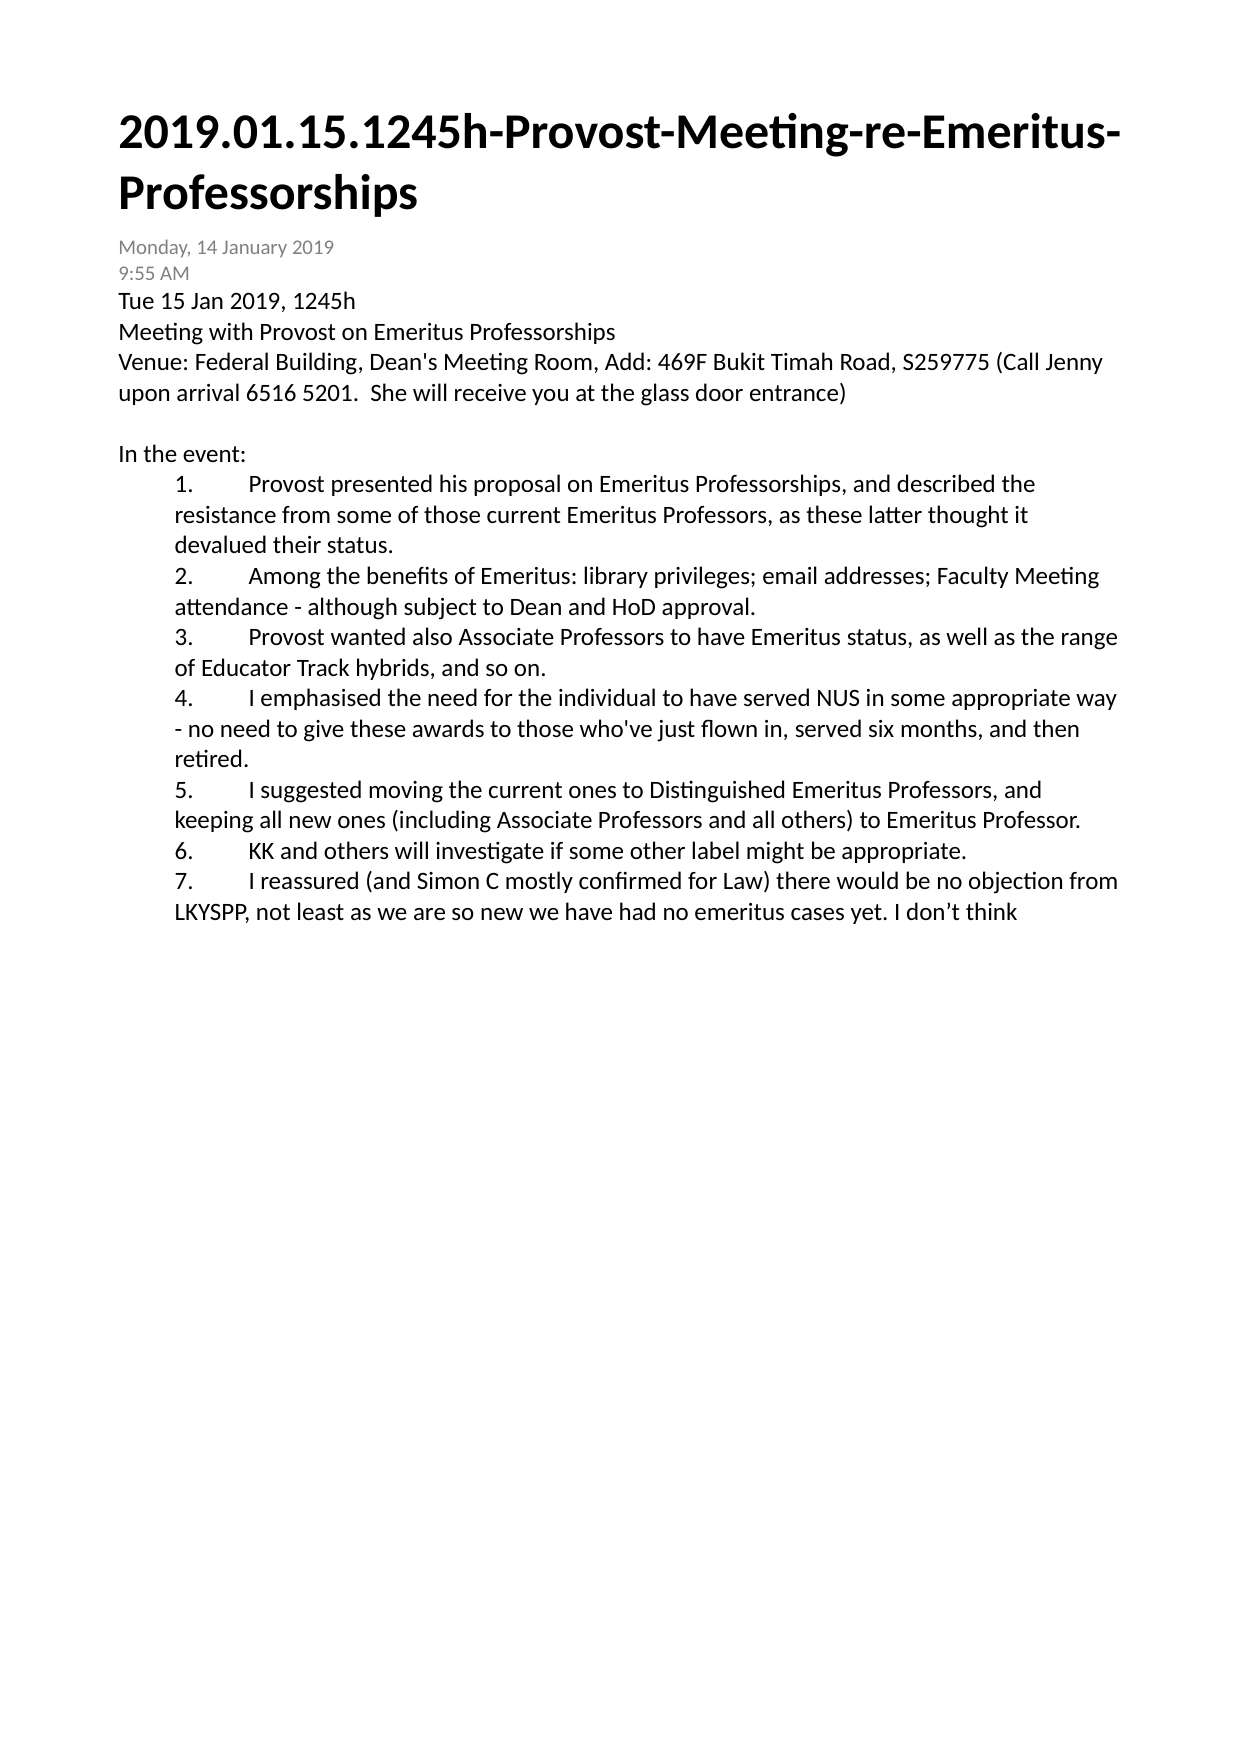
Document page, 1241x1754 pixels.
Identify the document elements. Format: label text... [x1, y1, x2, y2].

text Venue: Federal Building, Dean's Meeting Room, Add: 469F Bukit Timah Road, S259775 (Call Jenny upon arrival 6516 5201. She will receive you at the glass door entrance) [118, 346, 1122, 407]
text 9:55 AM [118, 260, 1122, 285]
list I suggested moving the current ones to Distinguished Emeritus Professors, and keeping all new ones (including Associate Professors and all others) to Emeritus Professor. [174, 774, 1122, 835]
list I reassured (and Simon C mostly confirmed for Law) there would be no objection from LKYSPP, not least as we are so new we have had no emeritus cases yet. I don’t think [174, 865, 1122, 926]
list Provost presented his proposal on Emeritus Professorships, and described the resistance from some of those current Emeritus Professors, as these latter thought it devalued their status. [174, 468, 1122, 560]
text Tue 15 Jan 2019, 1245h [118, 285, 1122, 316]
list Among the benefits of Emeritus: library privileges; email addresses; Faculty Meeting attendance - although subject to Dean and HoD approval. [174, 560, 1122, 621]
list Provost wanted also Associate Professors to have Emeritus status, as well as the range of Educator Track hybrids, and so on. [174, 621, 1122, 682]
subtitle 2019.01.15.1245h-Provost-Meeting-re-Emeritus-Professorships [118, 100, 1122, 222]
text Meeting with Provost on Emeritus Professorships [118, 316, 1122, 346]
list KK and others will investigate if some other label might be appropriate. [174, 835, 1122, 865]
text Monday, 14 January 2019 [118, 234, 1122, 260]
text In the event: [118, 438, 1122, 468]
list I emphasised the need for the individual to have served NUS in some appropriate way - no need to give these awards to those who've just flown in, served six months, and then retired. [174, 682, 1122, 774]
